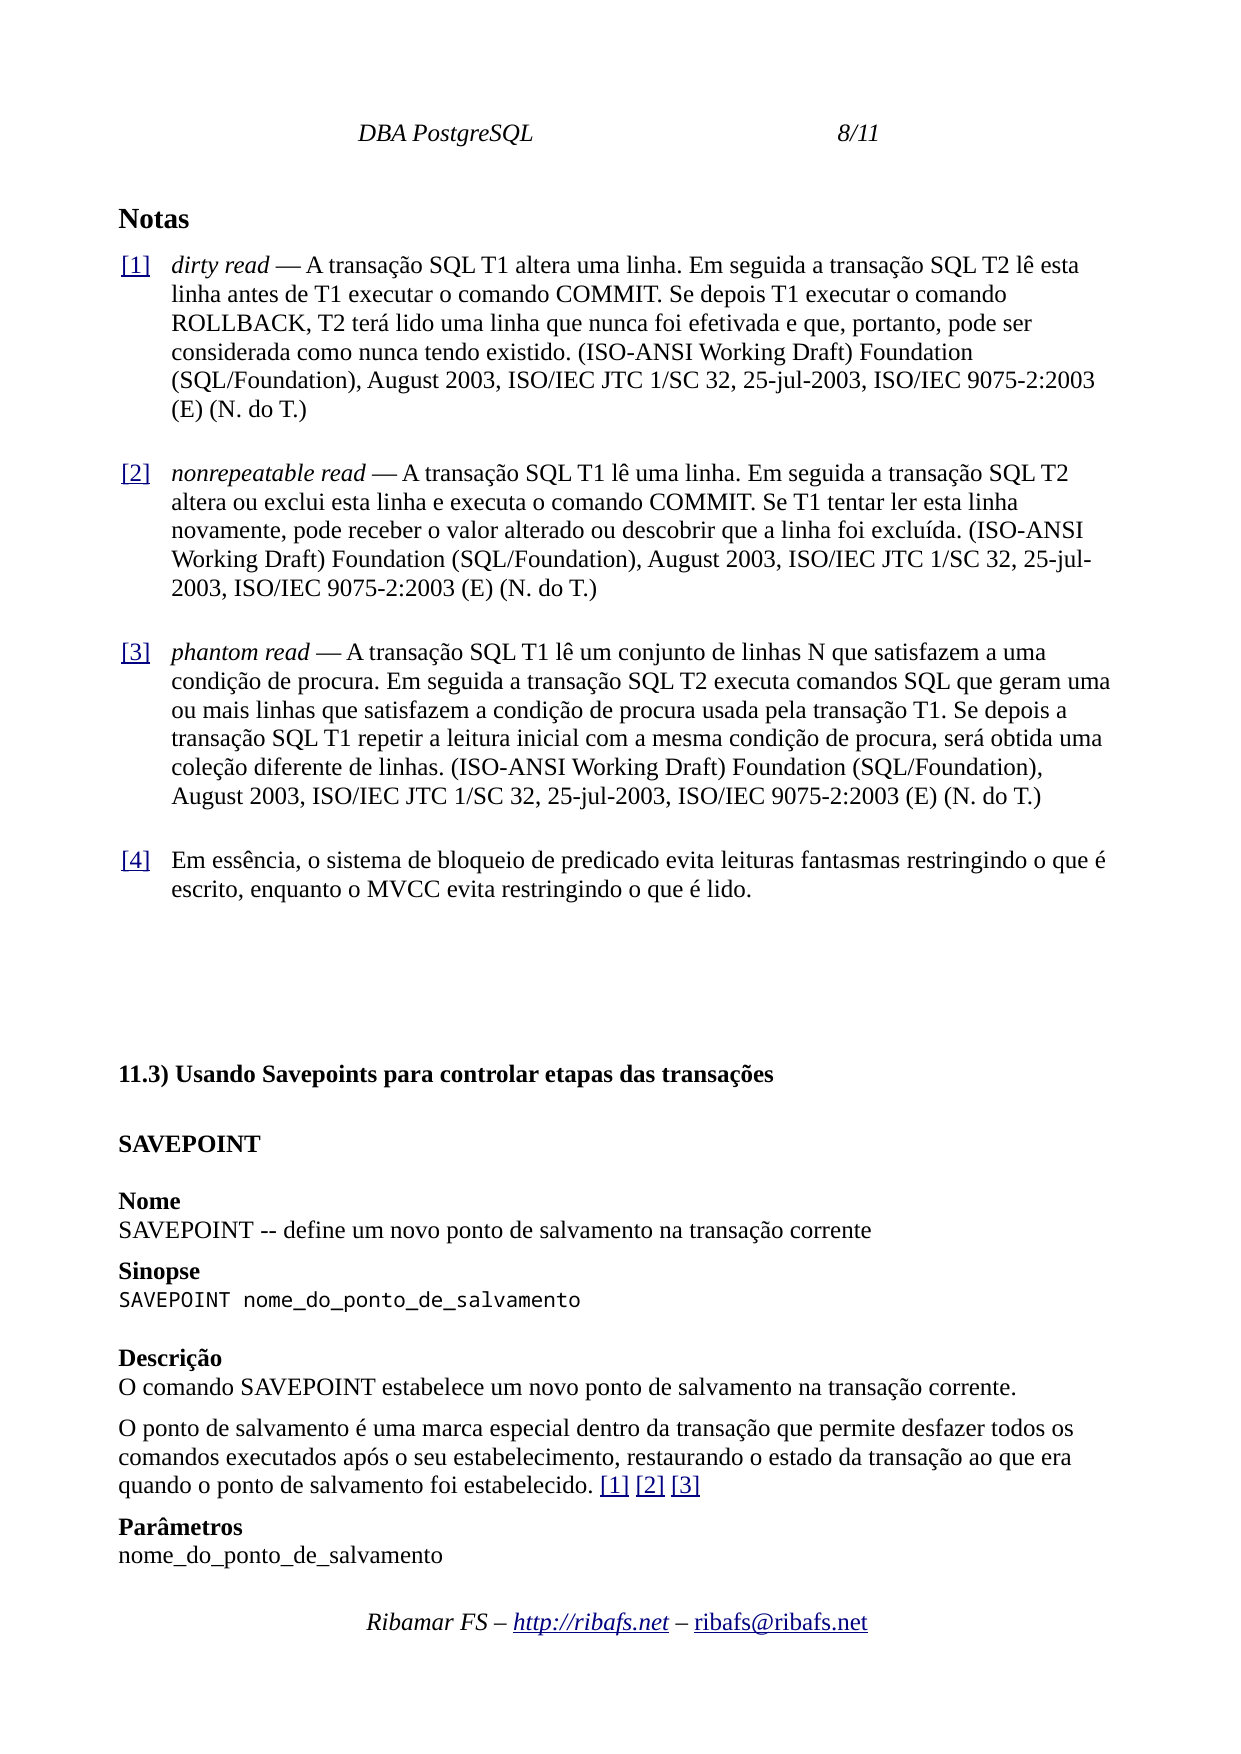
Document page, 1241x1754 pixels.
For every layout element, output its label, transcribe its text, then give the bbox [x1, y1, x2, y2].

text SAVEPOINT nome_do_ponto_de_salvamento [118, 1285, 1122, 1313]
text O ponto de salvamento é uma marca especial dentro da transação que permite desfazer todos os comandos executados após o seu estabelecimento, restaurando o estado da transação ao que era quando o ponto de salvamento foi estabelecido. [1] [2] [3] [118, 1413, 1122, 1499]
table_header dirty read — A transação SQL T1 altera uma linha. Em seguida a transação SQL T2 lê esta linha antes de T1 executar o comando COMMIT. Se depois T1 executar o comando ROLLBACK, T2 terá lido uma linha que nunca foi efetivada e que, portanto, pode ser considerada como nunca tendo existido. (ISO-ANSI Working Draft) Foundation (SQL/Foundation), August 2003, ISO/IEC JTC 1/SC 32, 25-jul-2003, ISO/IEC 9075-2:2003 (E) (N. do T.) [168, 248, 1122, 455]
text Sinopse [118, 1256, 1122, 1285]
text 11.3) Usando Savepoints para controlar etapas das transações [118, 1059, 1122, 1087]
text Parâmetros [118, 1512, 1122, 1540]
table_cell phantom read — A transação SQL T1 lê um conjunto de linhas N que satisfazem a uma condição de procura. Em seguida a transação SQL T2 executa comandos SQL que geram uma ou mais linhas que satisfazem a condição de procura usada pela transação T1. Se depois a transação SQL T1 repetir a leitura inicial com a mesma condição de procura, será obtida uma coleção diferente de linhas. (ISO-ANSI Working Draft) Foundation (SQL/Foundation), August 2003, ISO/IEC JTC 1/SC 32, 25-jul-2003, ISO/IEC 9075-2:2003 (E) (N. do T.) [168, 634, 1122, 842]
text SAVEPOINT -- define um novo ponto de salvamento na transação corrente [118, 1215, 1122, 1244]
subtitle Notas [118, 201, 1122, 235]
text SAVEPOINT [118, 1129, 1122, 1157]
text O comando SAVEPOINT estabelece um novo ponto de salvamento na transação corrente. [118, 1372, 1122, 1400]
table_cell nonrepeatable read — A transação SQL T1 lê uma linha. Em seguida a transação SQL T2 altera ou exclui esta linha e executa o comando COMMIT. Se T1 tentar ler esta linha novamente, pode receber o valor alterado ou descobrir que a linha foi excluída. (ISO-ANSI Working Draft) Foundation (SQL/Foundation), August 2003, ISO/IEC JTC 1/SC 32, 25-jul-2003, ISO/IEC 9075-2:2003 (E) (N. do T.) [168, 455, 1122, 634]
subtitle nome_do_ponto_de_salvamento [118, 1540, 1122, 1569]
table_cell Em essência, o sistema de bloqueio de predicado evita leituras fantasmas restringindo o que é escrito, enquanto o MVCC evita restringindo o que é lido. [168, 842, 1122, 935]
table_cell [4] [118, 842, 168, 935]
text Nome [118, 1186, 1122, 1215]
table_cell [3] [118, 634, 168, 842]
text Descrição [118, 1343, 1122, 1372]
table_header [1] [118, 248, 168, 455]
table_cell [2] [118, 455, 168, 634]
